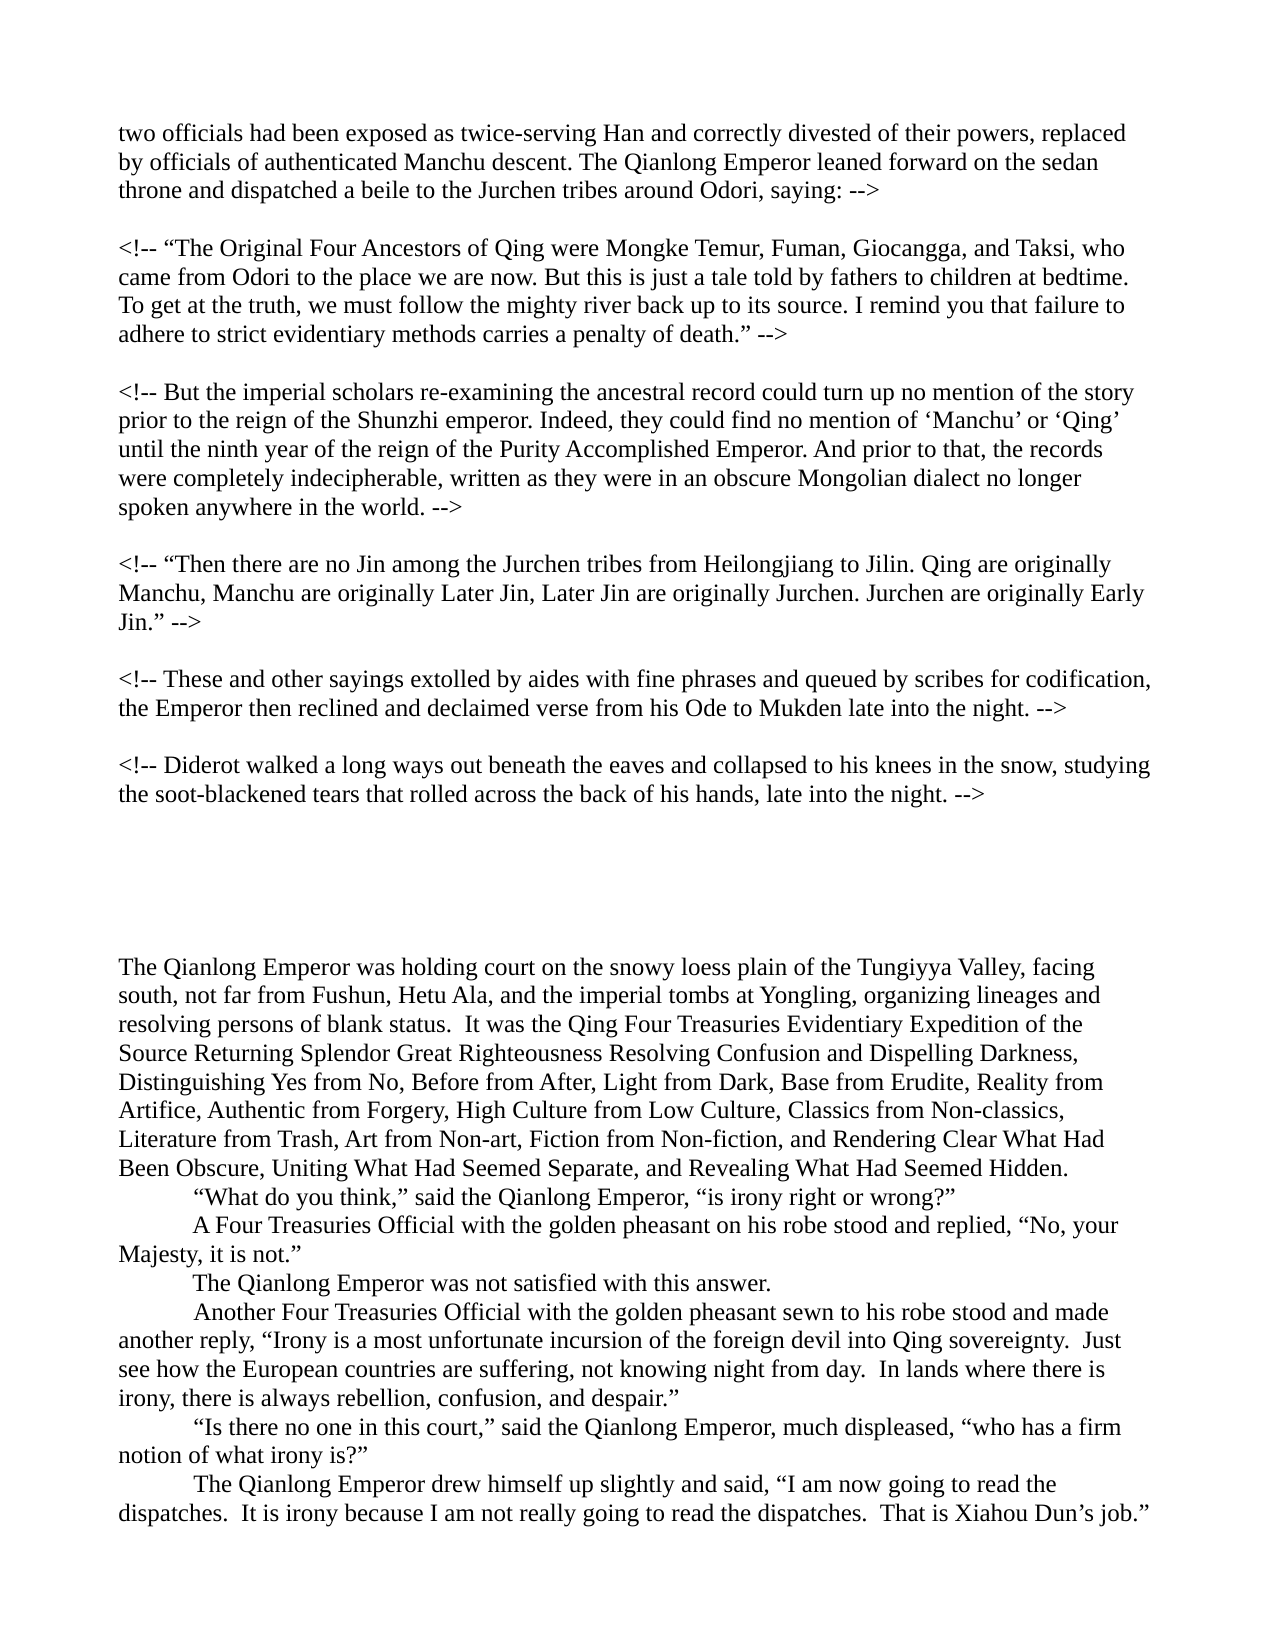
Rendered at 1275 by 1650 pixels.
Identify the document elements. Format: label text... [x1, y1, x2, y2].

text <!-- But the imperial scholars re-examining the ancestral record could turn up no mention of the story prior to the reign of the Shunzhi emperor. Indeed, they could find no mention of ‘Manchu’ or ‘Qing’ until the ninth year of the reign of the Purity Accomplished Emperor. And prior to that, the records were completely indecipherable, written as they were in an obscure Mongolian dialect no longer spoken anywhere in the world. --> [118, 377, 1157, 521]
text “Is there no one in this court,” said the Qianlong Emperor, much displeased, “who has a firm notion of what irony is?” [118, 1412, 1157, 1469]
text The Qianlong Emperor was not satisfied with this answer. [118, 1268, 1157, 1297]
text <!-- Diderot walked a long ways out beneath the eaves and collapsed to his knees in the snow, studying the soot-blackened tears that rolled across the back of his hands, late into the night. --> [118, 751, 1157, 808]
text two officials had been exposed as twice-serving Han and correctly divested of their powers, replaced by officials of authenticated Manchu descent. The Qianlong Emperor leaned forward on the sedan throne and dispatched a beile to the Jurchen tribes around Odori, saying: --> [118, 118, 1157, 204]
text The Qianlong Emperor was holding court on the snowy loess plain of the Tungiyya Valley, facing south, not far from Fushun, Hetu Ala, and the imperial tombs at Yongling, organizing lineages and resolving persons of blank status. It was the Qing Four Treasuries Evidentiary Expedition of the Source Returning Splendor Great Righteousness Resolving Confusion and Dispelling Darkness, Distinguishing Yes from No, Before from After, Light from Dark, Base from Erudite, Reality from Artifice, Authentic from Forgery, High Culture from Low Culture, Classics from Non-classics, Literature from Trash, Art from Non-art, Fiction from Non-fiction, and Rendering Clear What Had Been Obscure, Uniting What Had Seemed Separate, and Revealing What Had Seemed Hidden. [118, 952, 1157, 1182]
text “What do you think,” said the Qianlong Emperor, “is irony right or wrong?” [118, 1182, 1157, 1211]
text <!-- These and other sayings extolled by aides with fine phrases and queued by scribes for codification, the Emperor then reclined and declaimed verse from his Ode to Mukden late into the night. --> [118, 664, 1157, 722]
text Another Four Treasuries Official with the golden pheasant sewn to his robe stood and made another reply, “Irony is a most unfortunate incursion of the foreign devil into Qing sovereignty. Just see how the European countries are suffering, not knowing night from day. In lands where there is irony, there is always rebellion, confusion, and despair.” [118, 1297, 1157, 1412]
text A Four Treasuries Official with the golden pheasant on his robe stood and replied, “No, your Majesty, it is not.” [118, 1211, 1157, 1268]
text The Qianlong Emperor drew himself up slightly and said, “I am now going to read the dispatches. It is irony because I am not really going to read the dispatches. That is Xiahou Dun’s job.” [118, 1469, 1157, 1527]
text <!-- “Then there are no Jin among the Jurchen tribes from Heilongjiang to Jilin. Qing are originally Manchu, Manchu are originally Later Jin, Later Jin are originally Jurchen. Jurchen are originally Early Jin.” --> [118, 549, 1157, 636]
text <!-- “The Original Four Ancestors of Qing were Mongke Temur, Fuman, Giocangga, and Taksi, who came from Odori to the place we are now. But this is just a tale told by fathers to children at bedtime. To get at the truth, we must follow the mighty river back up to its source. I remind you that failure to adhere to strict evidentiary methods carries a penalty of death.” --> [118, 233, 1157, 348]
